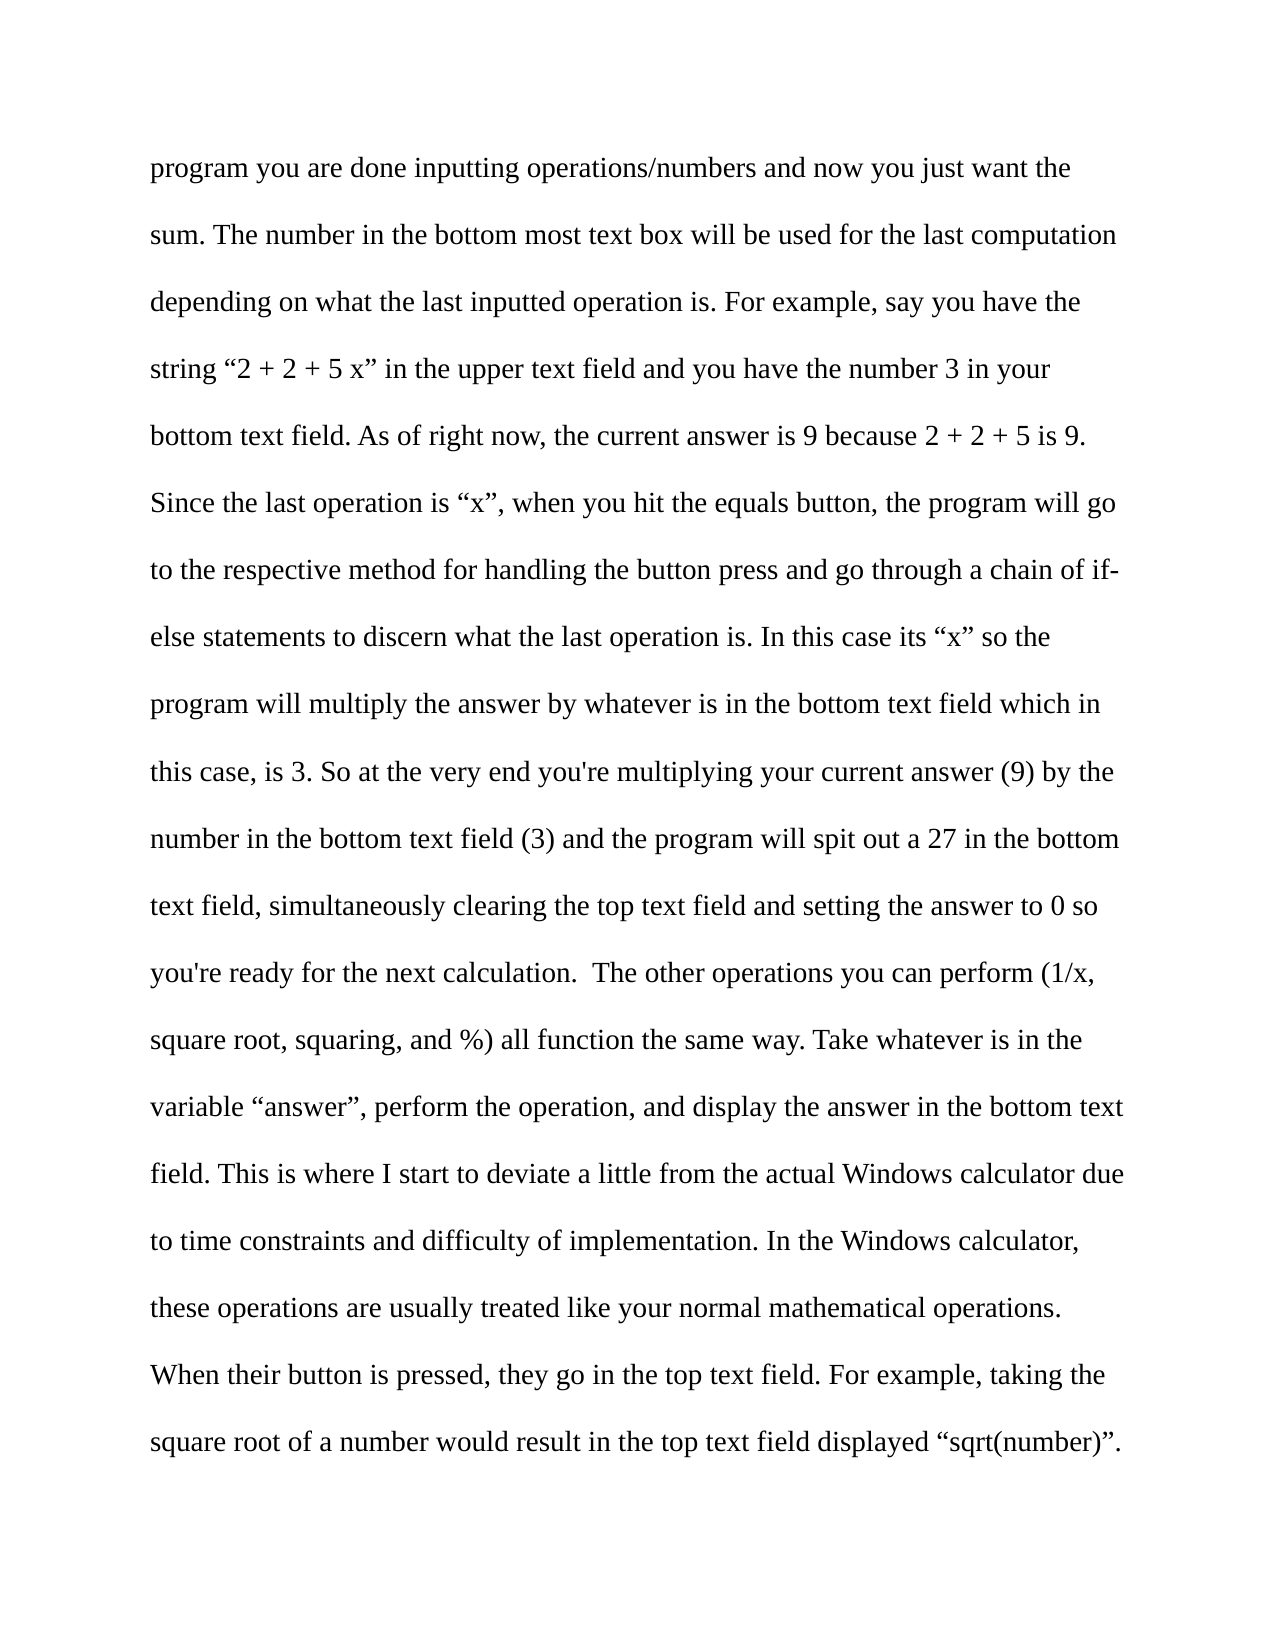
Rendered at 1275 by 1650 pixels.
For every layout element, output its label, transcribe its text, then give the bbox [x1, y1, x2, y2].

text program you are done inputting operations/numbers and now you just want the sum. The number in the bottom most text box will be used for the last computation depending on what the last inputted operation is. For example, say you have the string “2 + 2 + 5 x” in the upper text field and you have the number 3 in your bottom text field. As of right now, the current answer is 9 because 2 + 2 + 5 is 9. Since the last operation is “x”, when you hit the equals button, the program will go to the respective method for handling the button press and go through a chain of if-else statements to discern what the last operation is. In this case its “x” so the program will multiply the answer by whatever is in the bottom text field which in this case, is 3. So at the very end you're multiplying your current answer (9) by the number in the bottom text field (3) and the program will spit out a 27 in the bottom text field, simultaneously clearing the top text field and setting the answer to 0 so you're ready for the next calculation. The other operations you can perform (1/x, square root, squaring, and %) all function the same way. Take whatever is in the variable “answer”, perform the operation, and display the answer in the bottom text field. This is where I start to deviate a little from the actual Windows calculator due to time constraints and difficulty of implementation. In the Windows calculator, these operations are usually treated like your normal mathematical operations. When their button is pressed, they go in the top text field. For example, taking the square root of a number would result in the top text field displayed “sqrt(number)”. [150, 150, 1125, 1458]
